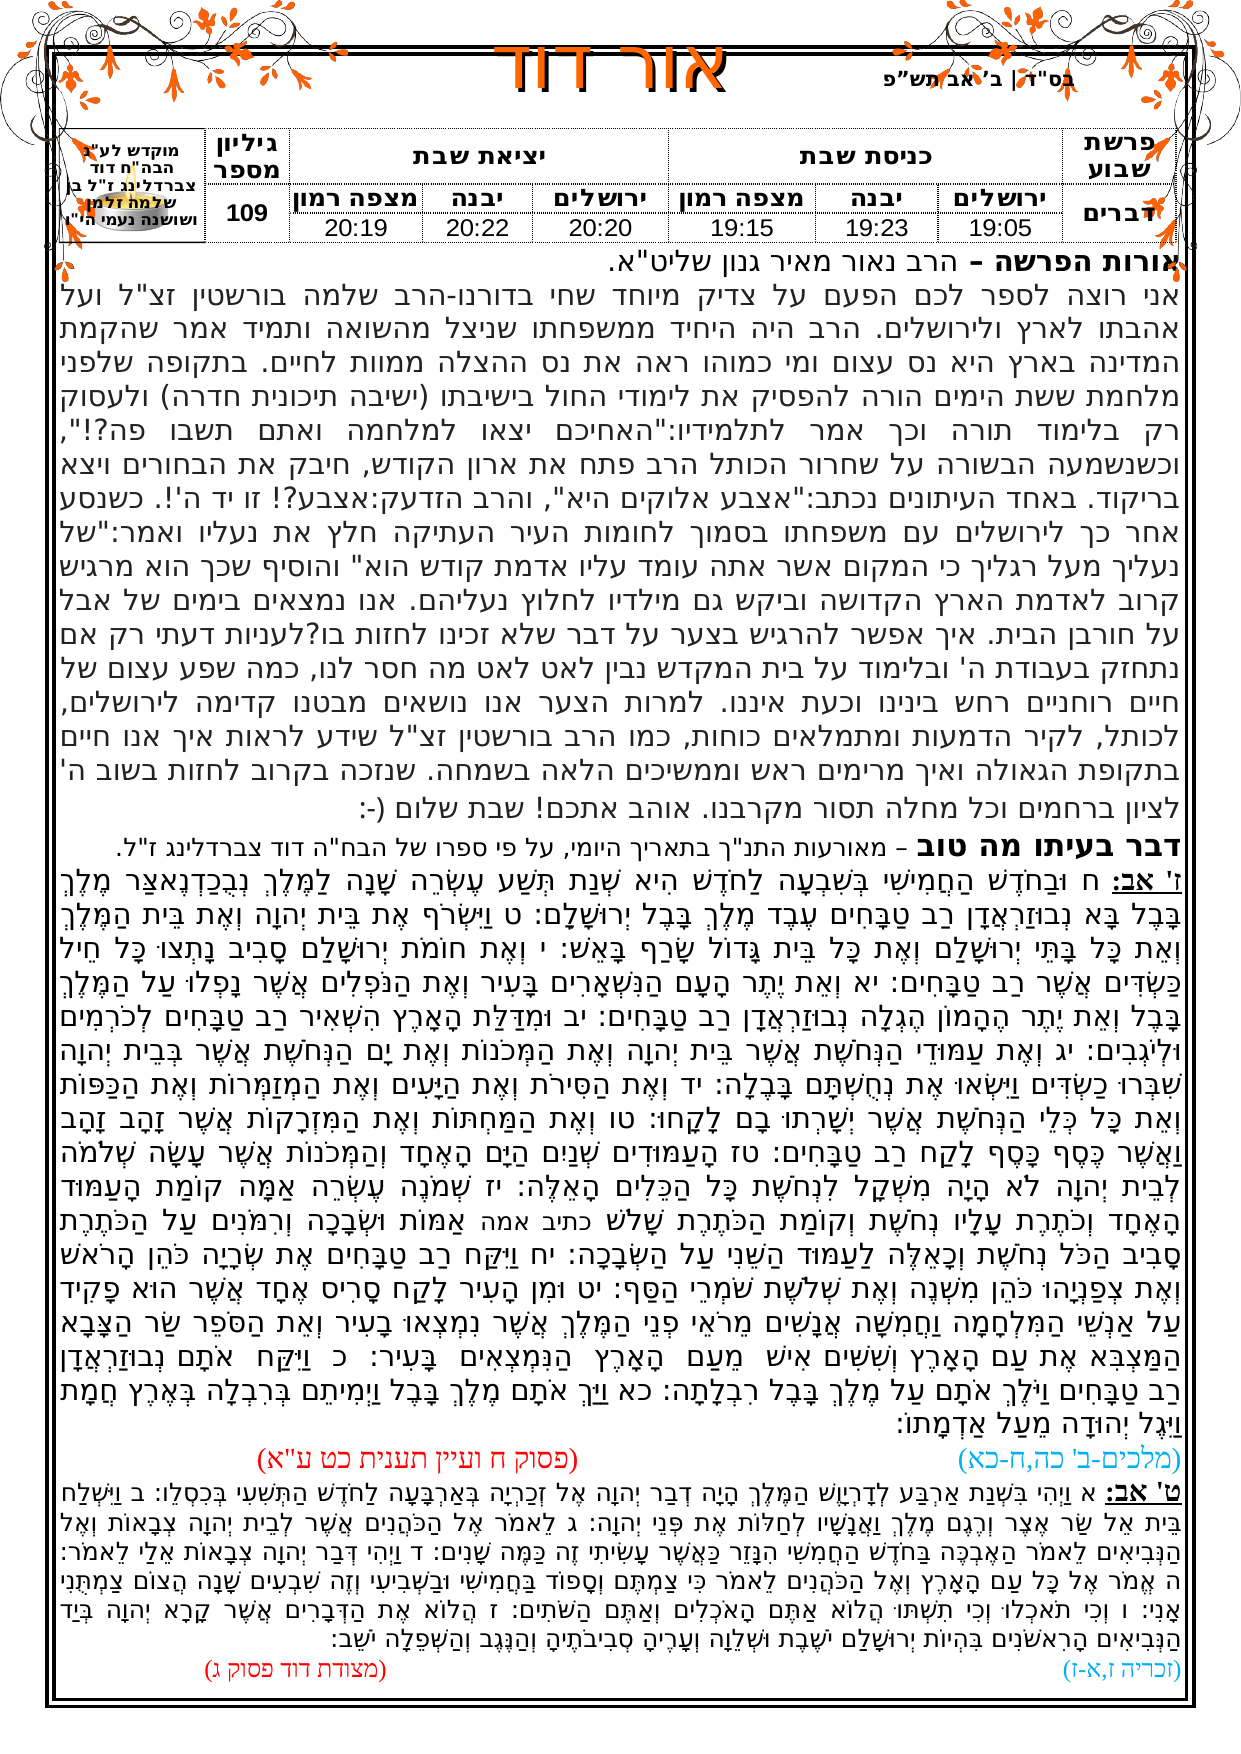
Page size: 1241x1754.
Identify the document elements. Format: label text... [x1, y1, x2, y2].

list (מלכים-ב' כה,ח-כא) (פסוק ח ועיין תענית כט ע"א) [59, 1441, 1182, 1474]
list ט' אב: א וַיְהִי בִּשְׁנַת אַרְבַּע לְדָרְיָוֶשׁ הַמֶּלֶךְ הָיָה דְבַר יְהוָה אֶל זְכַרְיָה בְּאַרְבָּעָה לַחֹדֶשׁ הַתְּשִׁעִי בְּכִסְלֵו: ב וַיִּשְׁלַח בֵּית אֵל שַׂר אֶצֶר וְרֶגֶם מֶלֶךְ וַאֲנָשָׁיו לְחַלּוֹת אֶת פְּנֵי יְהוָה: ג לֵאמֹר אֶל הַכֹּהֲנִים אֲשֶׁר לְבֵית יְהוָה צְבָאוֹת וְאֶל הַנְּבִיאִים לֵאמֹר הַאֶבְכֶּה בַּחֹדֶשׁ הַחֲמִשִׁי הִנָּזֵר כַּאֲשֶׁר עָשִׂיתִי זֶה כַּמֶּה שָׁנִים: ד וַיְהִי דְּבַר יְהוָה צְבָאוֹת אֵלַי לֵאמֹר: ה אֱמֹר אֶל כָּל עַם הָאָרֶץ וְאֶל הַכֹּהֲנִים לֵאמֹר כִּי צַמְתֶּם וְסָפוֹד בַּחֲמִישִׁי וּבַשְּׁבִיעִי וְזֶה שִׁבְעִים שָׁנָה הֲצוֹם צַמְתֻּנִי אָנִי: ו וְכִי תֹאכְלוּ וְכִי תִשְׁתּוּ הֲלוֹא אַתֶּם הָאֹכְלִים וְאַתֶּם הַשֹּׁתִים: ז הֲלוֹא אֶת הַדְּבָרִים אֲשֶׁר קָרָא יְהוָה בְּיַד הַנְּבִיאִים הָרִאשֹׁנִים בִּהְיוֹת יְרוּשָׁלַ‍ִם יֹשֶׁבֶת וּשְׁלֵוָה וְעָרֶיהָ סְבִיבֹתֶיהָ וְהַנֶּגֶב וְהַשְּׁפֵלָה יֹשֵׁב: [59, 1474, 1182, 1654]
picture [341, 221, 349, 234]
list דבר בעיתו מה טוב – מאורעות התנ"ך בתאריך היומי, על פי ספרו של הבח"ה דוד צברדלינג ז"ל.‬ [59, 827, 1182, 863]
list (זכריה ז,א-ז) (מצודת דוד פסוק ג) [59, 1654, 1182, 1683]
picture [892, 0, 1241, 282]
text אני רוצה לספר לכם הפעם על צדיק מיוחד שחי בדורנו-הרב שלמה בורשטין זצ"ל ועל אהבתו לארץ ולירושלים. הרב היה היחיד ממשפחתו שניצל מהשואה ותמיד אמר שהקמת המדינה בארץ היא נס עצום ומי כמוהו ראה את נס ההצלה ממוות לחיים. בתקופה שלפני מלחמת ששת הימים הורה להפסיק את לימודי החול בישיבתו (ישיבה תיכונית חדרה) ולעסוק רק בלימוד תורה וכך אמר לתלמידיו:"האחיכם יצאו למלחמה ואתם תשבו פה?!", וכשנשמעה הבשורה על שחרור הכותל הרב פתח את ארון הקודש, חיבק את הבחורים ויצא בריקוד. באחד העיתונים נכתב:"אצבע אלוקים היא", והרב הזדעק:אצבע?! זו יד ה'!. כשנסע אחר כך לירושלים עם משפחתו בסמוך לחומות העיר העתיקה חלץ את נעליו ואמר:"של נעליך מעל רגליך כי המקום אשר אתה עומד עליו אדמת קודש הוא" והוסיף שכך הוא מרגיש קרוב לאדמת הארץ הקדושה וביקש גם מילדיו לחלוץ נעליהם. אנו נמצאים בימים של אבל על חורבן הבית. איך אפשר להרגיש בצער על דבר שלא זכינו לחזות בו?לעניות דעתי רק אם נתחזק בעבודת ה' ובלימוד על בית המקדש נבין לאט לאט מה חסר לנו, כמה שפע עצום של חיים רוחניים רחש בינינו וכעת איננו. למרות הצער אנו נושאים מבטנו קדימה לירושלים,לכותל, לקיר הדמעות ומתמלאים כוחות, כמו הרב בורשטין זצ"ל שידע לראות איך אנו חיים בתקופת הגאולה ואיך מרימים ראש וממשיכים הלאה בשמחה. שנזכה בקרוב לחזות בשוב ה' לציון ברחמים וכל מחלה תסור מקרבנו. אוהב אתכם! שבת שלום ‎:-)‎ [59, 278, 1182, 827]
picture [0, 0, 349, 282]
list ז' אב: ח וּבַחֹדֶשׁ הַחֲמִישִׁי בְּשִׁבְעָה לַחֹדֶשׁ הִיא שְׁנַת תְּשַׁע עֶשְׂרֵה שָׁנָה לַמֶּלֶךְ נְבֻכַדְנֶאצַּר מֶלֶךְ בָּבֶל בָּא נְבוּזַרְאֲדָן רַב טַבָּחִים עֶבֶד מֶלֶךְ בָּבֶל יְרוּשָׁלָ‍ִם: ט וַיִּשְׂרֹף אֶת בֵּית יְהוָה וְאֶת בֵּית הַמֶּלֶךְ וְאֵת כָּל בָּתֵּי יְרוּשָׁלַ‍ִם וְאֶת כָּל בֵּית גָּדוֹל שָׂרַף בָּאֵשׁ: י וְאֶת חוֹמֹת יְרוּשָׁלַ‍ִם סָבִיב נָתְצוּ כָּל חֵיל כַּשְׂדִּים אֲשֶׁר רַב טַבָּחִים: יא וְאֵת יֶתֶר הָעָם הַנִּשְׁאָרִים בָּעִיר וְאֶת הַנֹּפְלִים אֲשֶׁר נָפְלוּ עַל הַמֶּלֶךְ בָּבֶל וְאֵת יֶתֶר הֶהָמוֹן הֶגְלָה נְבוּזַרְאֲדָן רַב טַבָּחִים: יב וּמִדַּלַּת הָאָרֶץ הִשְׁאִיר רַב טַבָּחִים לְכֹרְמִים וּלְיֹגְבִים: יג וְאֶת עַמּוּדֵי הַנְּחֹשֶׁת אֲשֶׁר בֵּית יְהוָה וְאֶת הַמְּכֹנוֹת וְאֶת יָם הַנְּחֹשֶׁת אֲשֶׁר בְּבֵית יְהוָה שִׁבְּרוּ כַשְׂדִּים וַיִּשְׂאוּ אֶת נְחֻשְׁתָּם בָּבֶלָה: יד וְאֶת הַסִּירֹת וְאֶת הַיָּעִים וְאֶת הַמְזַמְּרוֹת וְאֶת הַכַּפּוֹת וְאֵת כָּל כְּלֵי הַנְּחֹשֶׁת אֲשֶׁר יְשָׁרְתוּ בָם לָקָחוּ: טו וְאֶת הַמַּחְתּוֹת וְאֶת הַמִּזְרָקוֹת אֲשֶׁר זָהָב זָהָב וַאֲשֶׁר כֶּסֶף כָּסֶף לָקַח רַב טַבָּחִים: טז הָעַמּוּדִים שְׁנַיִם הַיָּם הָאֶחָד וְהַמְּכֹנוֹת אֲשֶׁר עָשָׂה שְׁלֹמֹה לְבֵית יְהוָה לֹא הָיָה מִשְׁקָל לִנְחֹשֶׁת כָּל הַכֵּלִים הָאֵלֶּה: יז שְׁמֹנֶה עֶשְׂרֵה אַמָּה קוֹמַת הָעַמּוּד הָאֶחָד וְכֹתֶרֶת עָלָיו נְחֹשֶׁת וְקוֹמַת הַכֹּתֶרֶת שָׁלֹשׁ כתיב אמה אַמּוֹת וּשְׂבָכָה וְרִמֹּנִים עַל הַכֹּתֶרֶת סָבִיב הַכֹּל נְחֹשֶׁת וְכָאֵלֶּה לַעַמּוּד הַשֵּׁנִי עַל הַשְּׂבָכָה: יח וַיִּקַּח רַב טַבָּחִים אֶת שְׂרָיָה כֹּהֵן הָרֹאשׁ וְאֶת צְפַנְיָהוּ כֹּהֵן מִשְׁנֶה וְאֶת שְׁלֹשֶׁת שֹׁמְרֵי הַסַּף: יט וּמִן הָעִיר לָקַח סָרִיס אֶחָד אֲ‍שֶׁר הוּא פָקִיד עַל אַנְשֵׁי הַמִּלְחָמָה וַחֲמִשָּׁה אֲנָשִׁים מֵרֹאֵי פְנֵי הַמֶּלֶךְ אֲשֶׁר נִמְצְאוּ בָעִיר וְאֵת הַסֹּפֵר שַׂר הַצָּבָא הַמַּצְבִּא אֶת עַם הָאָרֶץ וְשִׁשִּׁים אִישׁ מֵעַם הָאָרֶץ הַנִּמְצְאִים בָּעִיר: כ וַיִּקַּח אֹתָם נְבוּזַרְאֲדָן רַב טַבָּחִים וַיֹּלֶךְ אֹתָם עַל מֶלֶךְ בָּבֶל רִבְלָתָה: כא וַיַּךְ אֹתָם מֶלֶךְ בָּבֶל וַיְמִיתֵם בְּרִבְלָה בְּאֶרֶץ חֲמָת וַיִּגֶל יְהוּדָה מֵעַל אַדְמָתוֹ: [59, 863, 1182, 1441]
text אורות הפרשה – הרב נאור מאיר גנון שליט"א. [349, 112, 892, 278]
